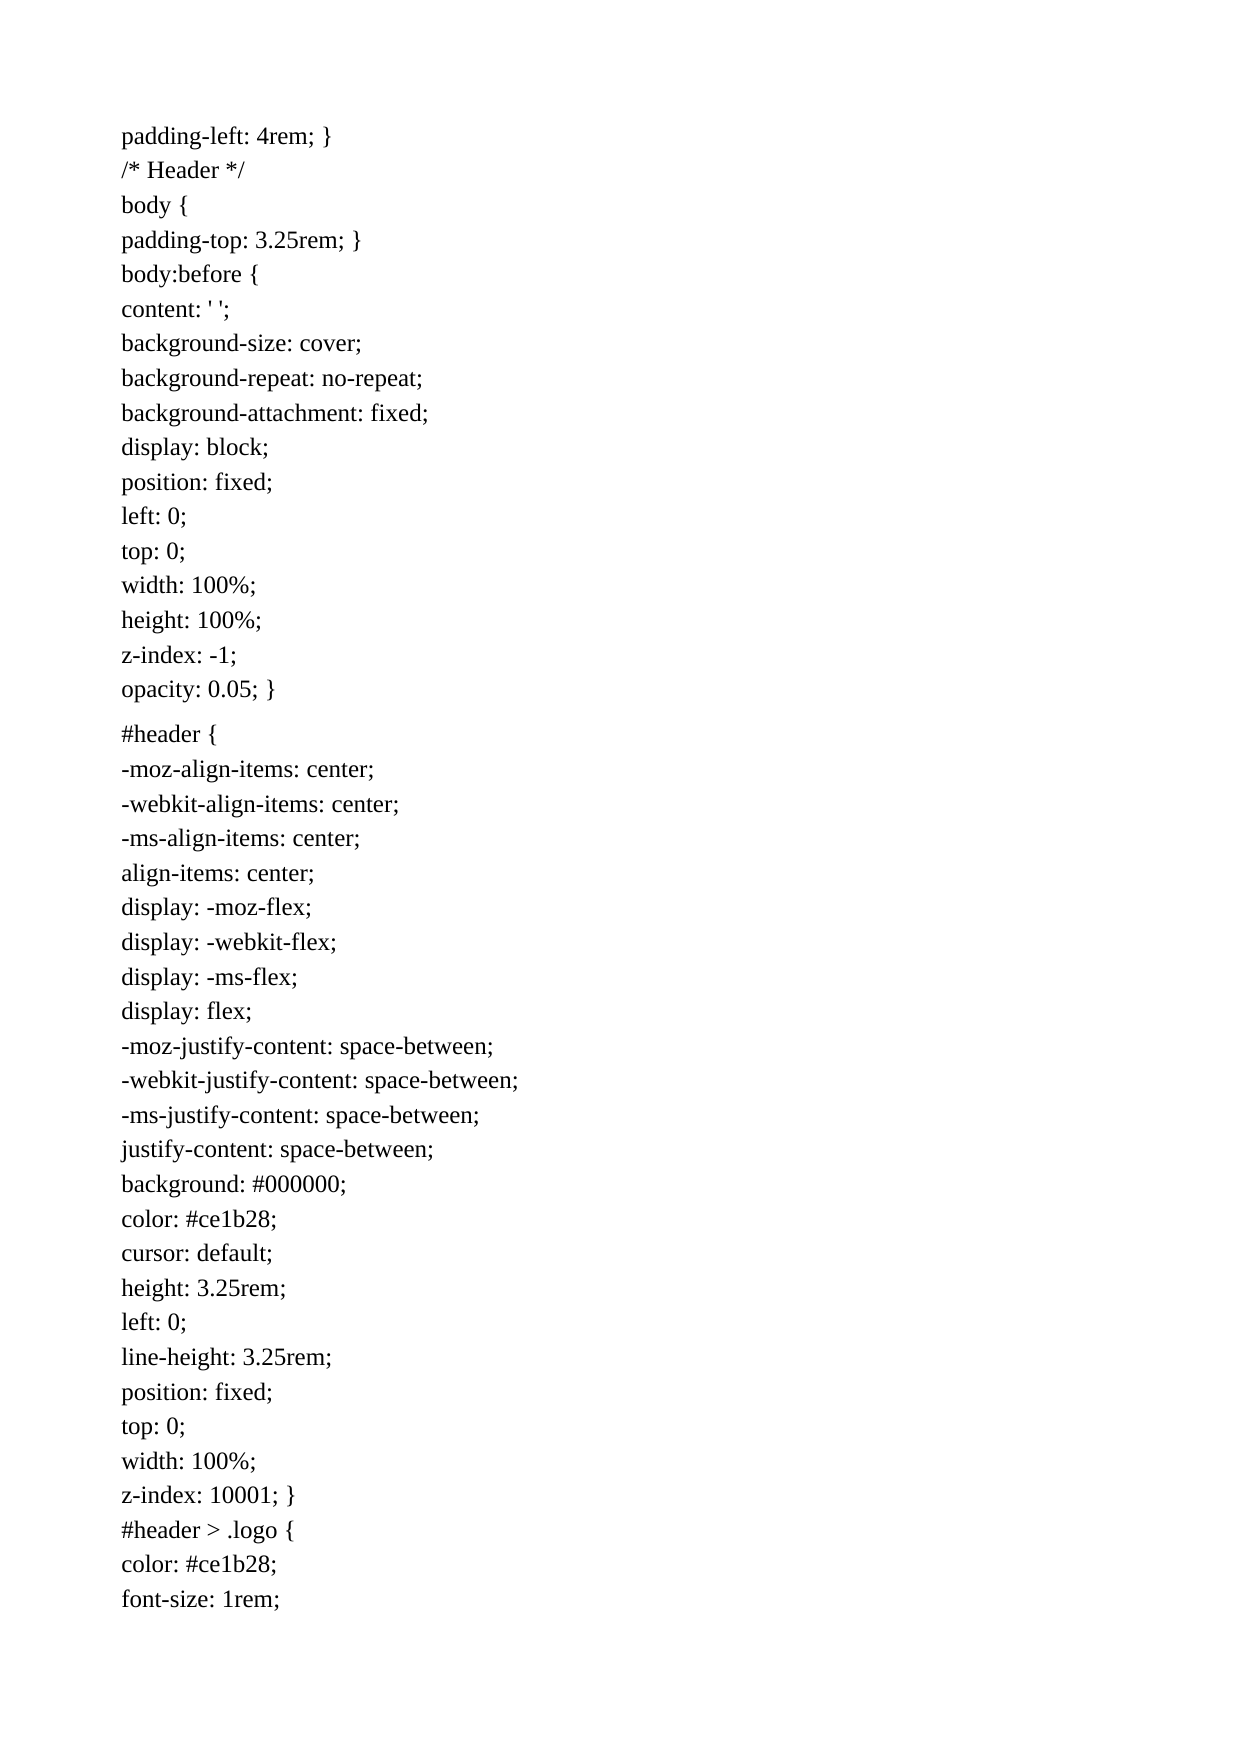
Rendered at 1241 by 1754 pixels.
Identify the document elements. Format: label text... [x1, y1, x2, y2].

table_header top: 0; [118, 533, 197, 568]
table_header height: 100%; [118, 602, 272, 637]
table_header width: 100%; [118, 568, 267, 602]
table_header left: 0; [118, 1305, 197, 1339]
table_header z-index: 10001; } [118, 1478, 308, 1512]
table_header position: fixed; [118, 464, 283, 498]
table_header display: -webkit-flex; [118, 924, 346, 959]
table_header -moz-align-items: center; [118, 751, 384, 786]
table_header body:before { [118, 256, 270, 291]
table_header -ms-justify-content: space-between; [118, 1097, 489, 1132]
table_header width: 100%; [118, 1443, 267, 1477]
table_header /* Header */ [118, 153, 258, 187]
table_header #header > .logo { [118, 1512, 308, 1547]
table_header [118, 706, 136, 717]
table_header position: fixed; [118, 1374, 283, 1408]
table_header color: #ce1b28; [118, 1547, 288, 1581]
table_header padding-left: 4rem; } [118, 118, 343, 153]
table_header display: -ms-flex; [118, 959, 307, 993]
table_header content: ' '; [118, 291, 243, 326]
table_header color: #ce1b28; [118, 1201, 288, 1235]
table_header display: flex; [118, 993, 261, 1028]
table_header opacity: 0.05; } [118, 671, 288, 706]
table_header line-height: 3.25rem; [118, 1339, 341, 1374]
table_header -webkit-justify-content: space-between; [118, 1063, 528, 1097]
table_header -moz-justify-content: space-between; [118, 1028, 503, 1062]
table_header #header { [118, 717, 231, 751]
table_header font-size: 1rem; [118, 1581, 289, 1616]
table_header background: #000000; [118, 1166, 357, 1201]
table_header z-index: -1; [118, 637, 247, 671]
table_header display: block; [118, 429, 279, 464]
table_header background-attachment: fixed; [118, 395, 438, 429]
table_header background-size: cover; [118, 326, 372, 360]
table_header padding-top: 3.25rem; } [118, 222, 374, 256]
table_header align-items: center; [118, 855, 324, 889]
table_header -ms-align-items: center; [118, 820, 370, 855]
table_header left: 0; [118, 499, 197, 533]
table_header -webkit-align-items: center; [118, 786, 409, 820]
table_header display: -moz-flex; [118, 890, 321, 924]
table_header background-repeat: no-repeat; [118, 360, 433, 395]
table_header top: 0; [118, 1408, 197, 1443]
table_header height: 3.25rem; [118, 1270, 295, 1304]
table_header body { [118, 187, 202, 222]
table_header justify-content: space-between; [118, 1132, 444, 1166]
table_header cursor: default; [118, 1235, 283, 1270]
